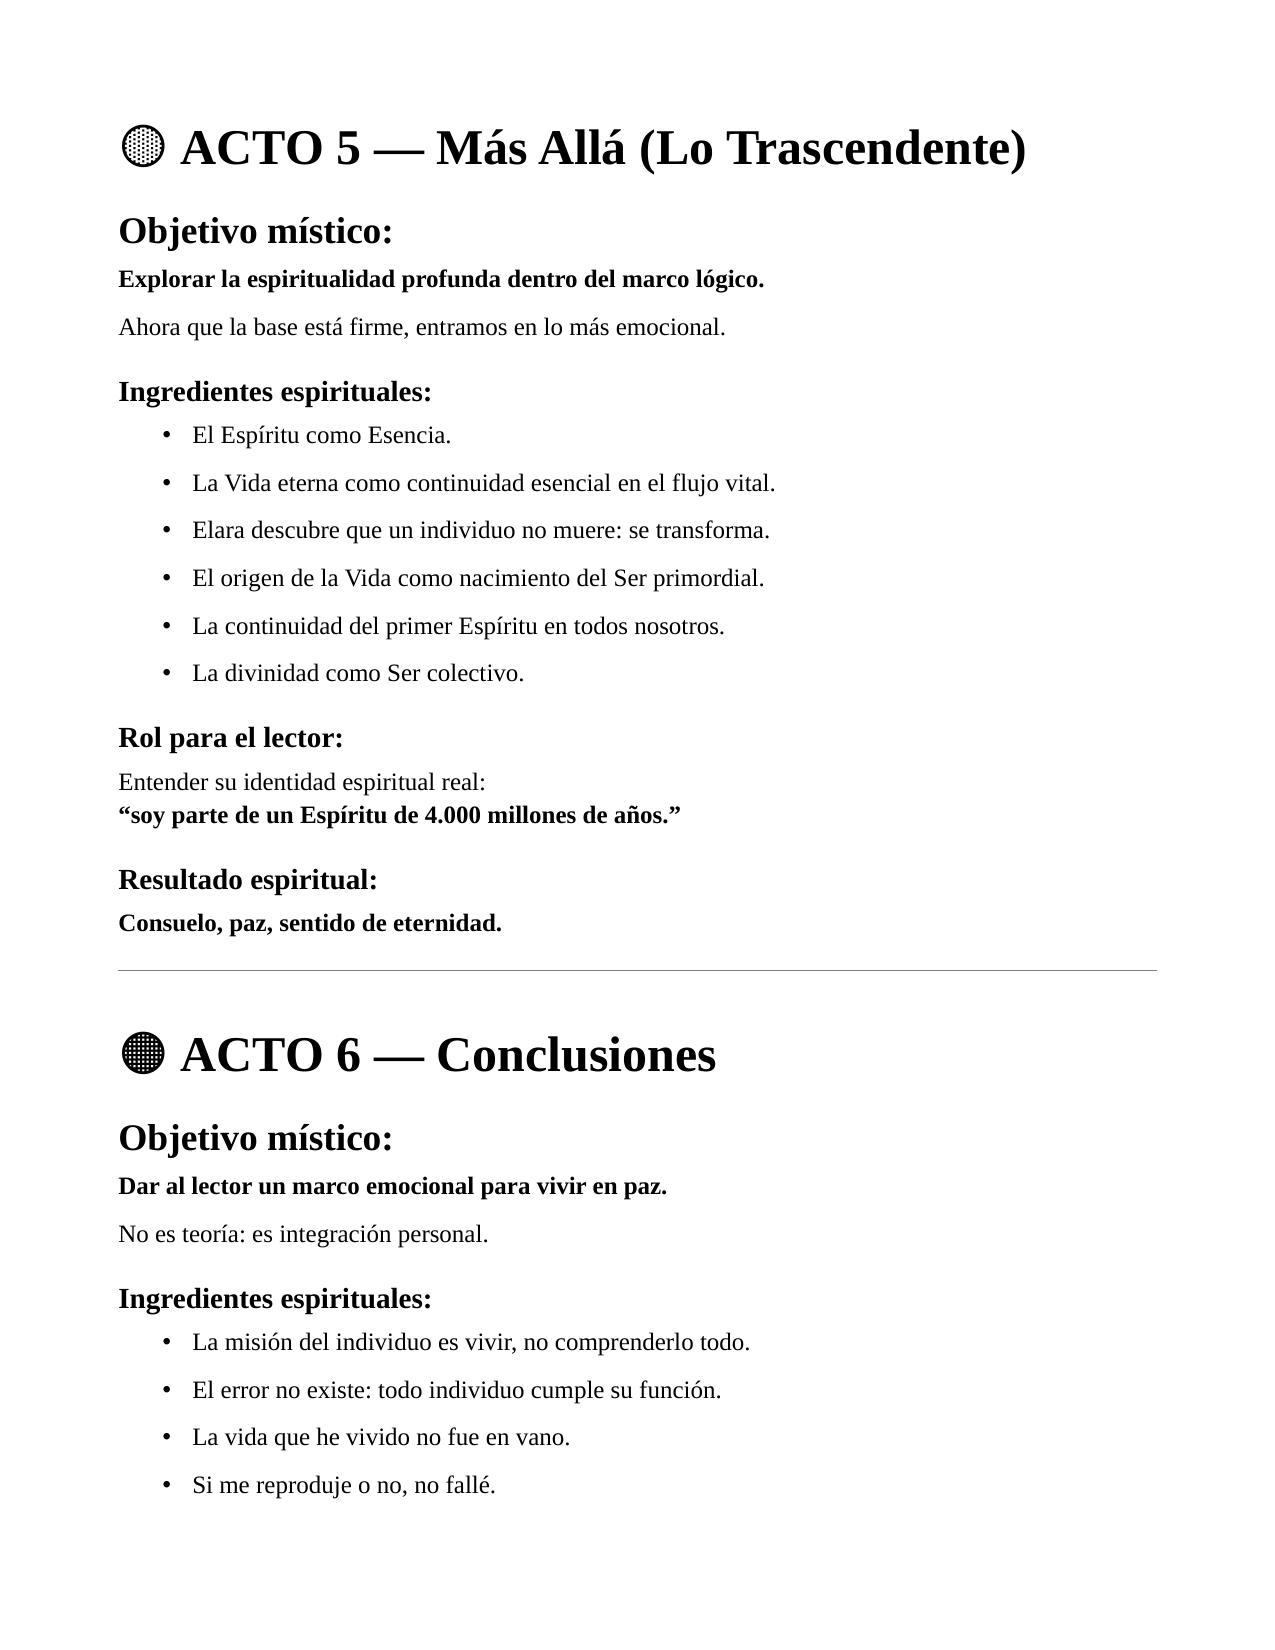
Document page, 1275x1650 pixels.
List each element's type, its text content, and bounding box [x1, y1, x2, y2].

text Explorar la espiritualidad profunda dentro del marco lógico. [118, 264, 1157, 293]
list El error no existe: todo individuo cumple su función. [162, 1375, 1157, 1403]
subtitle Ingredientes espirituales: [118, 374, 1157, 408]
list Si me reproduje o no, no fallé. [162, 1470, 1157, 1499]
text Dar al lector un marco emocional para vivir en paz. [118, 1171, 1157, 1200]
list La divinidad como Ser colectivo. [162, 658, 1157, 687]
text No es teoría: es integración personal. [118, 1219, 1157, 1248]
list La misión del individuo es vivir, no comprenderlo todo. [162, 1327, 1157, 1356]
subtitle Ingredientes espirituales: [118, 1281, 1157, 1314]
subtitle 🟡 ACTO 5 — Más Allá (Lo Trascendente) [118, 118, 1157, 176]
list El Espíritu como Esencia. [162, 420, 1157, 449]
list La vida que he vivido no fue en vano. [162, 1422, 1157, 1451]
list Elara descubre que un individuo no muere: se transforma. [162, 516, 1157, 544]
list La continuidad del primer Espíritu en todos nosotros. [162, 611, 1157, 639]
list El origen de la Vida como nacimiento del Ser primordial. [162, 563, 1157, 592]
list La Vida eterna como continuidad esencial en el flujo vital. [162, 468, 1157, 497]
subtitle 🟠 ACTO 6 — Conclusiones [118, 1025, 1157, 1082]
subtitle Objetivo místico: [118, 1116, 1157, 1159]
text Ahora que la base está firme, entramos en lo más emocional. [118, 312, 1157, 341]
subtitle Resultado espiritual: [118, 862, 1157, 895]
text Entender su identidad espiritual real: “soy parte de un Espíritu de 4.000 millones de años.” [118, 767, 1157, 828]
text Consuelo, paz, sentido de eternidad. [118, 908, 1157, 937]
subtitle Objetivo místico: [118, 209, 1157, 252]
subtitle Rol para el lector: [118, 721, 1157, 754]
